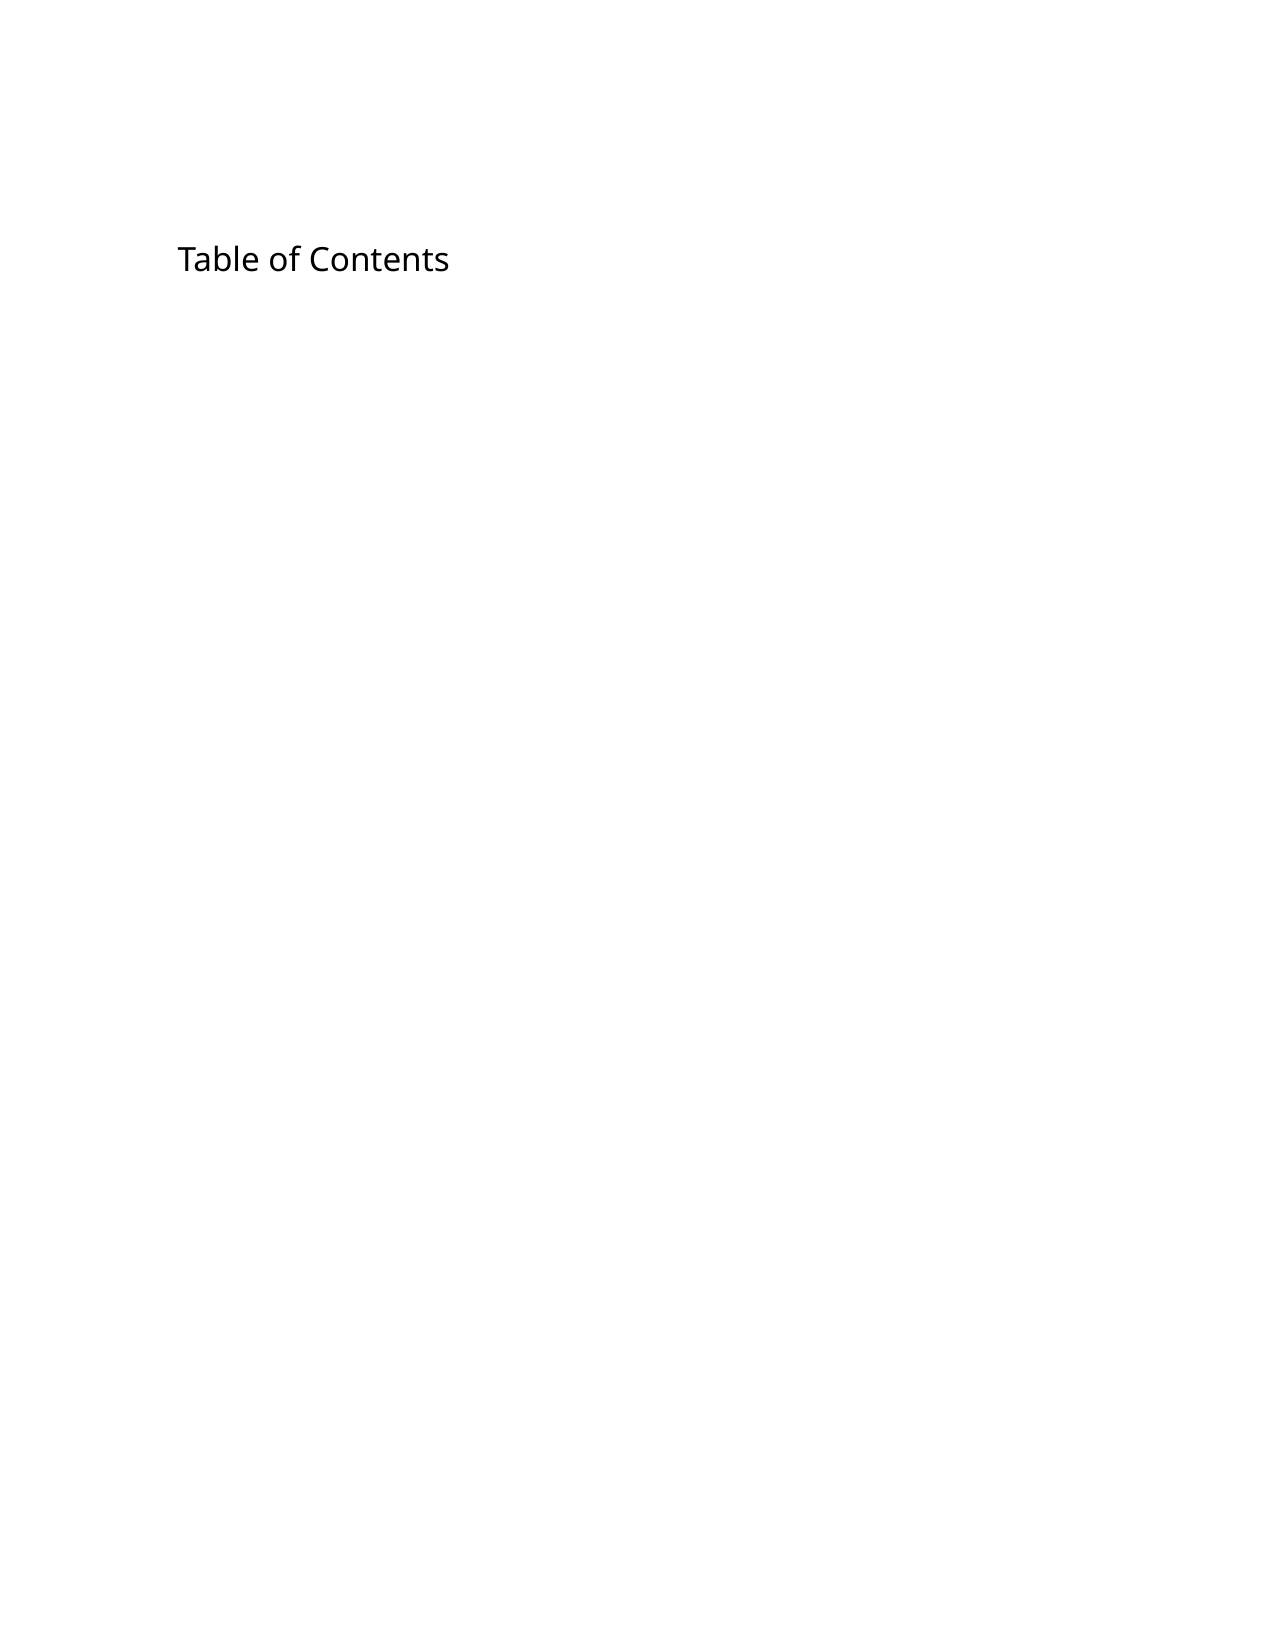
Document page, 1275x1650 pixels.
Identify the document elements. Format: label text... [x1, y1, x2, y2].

text [199, 437, 1098, 446]
text PROTO 18 [199, 1196, 1098, 1223]
text [199, 1374, 1098, 1383]
text [177, 1299, 1098, 1308]
text [199, 1074, 1098, 1083]
text [177, 1112, 1098, 1121]
text [199, 962, 1098, 971]
text Building Scene Graph 5 [199, 558, 1098, 586]
text Compiler Flags 2 [199, 446, 1098, 473]
text [199, 474, 1098, 483]
text [199, 699, 1098, 708]
text [199, 999, 1098, 1008]
text [199, 924, 1098, 933]
text [199, 1037, 1098, 1046]
text 2.Setup 2 [177, 333, 1098, 361]
text [199, 624, 1098, 633]
text [199, 549, 1098, 558]
text Script 18 [199, 1233, 1098, 1261]
text [177, 1337, 1098, 1346]
text [199, 1262, 1098, 1271]
text [177, 737, 1098, 746]
text Adding Child Node 11 [199, 933, 1098, 961]
text Node Name 10 [199, 821, 1098, 848]
text Scene Graph Output 6 [199, 596, 1098, 623]
text [177, 1187, 1098, 1196]
text Other 18 [177, 1158, 1098, 1186]
text Scene Graph 4 [177, 483, 1098, 511]
text Getting Child Node 12 [199, 971, 1098, 998]
text Building Parser Files 2 [199, 408, 1098, 436]
text [199, 1224, 1098, 1233]
text [199, 887, 1098, 896]
text [199, 849, 1098, 858]
text [199, 812, 1098, 821]
text Common Node Reference 28 [177, 1383, 1098, 1411]
text Scene Graph Traversal 6 [199, 633, 1098, 661]
text 1.Introduction 1 [177, 296, 1098, 323]
text [199, 1449, 1098, 1458]
text Field 15 [177, 1083, 1098, 1111]
text [177, 512, 1098, 521]
text [177, 362, 1098, 371]
text Removing from SceneGraph or Parent Node. 12 [199, 1008, 1098, 1036]
text Adding to Scene Graph 11 [199, 896, 1098, 923]
text Node 10 [177, 708, 1098, 736]
text [177, 1412, 1098, 1421]
text Node 28 [199, 1421, 1098, 1448]
text Creating Node 10 [199, 746, 1098, 773]
text License 19 [177, 1271, 1098, 1298]
text SceneGraph Class Reference 20 [177, 1308, 1098, 1336]
text [177, 1149, 1098, 1158]
text Loading Scene Graph 4 [199, 521, 1098, 548]
text Finding Node 9 [199, 671, 1098, 698]
text System Requirements 2 [199, 371, 1098, 398]
text Instance Node 14 [199, 1046, 1098, 1073]
text SceneGraph 20 [199, 1346, 1098, 1373]
text Node Type 10 [199, 783, 1098, 811]
text Accessing Fields 11 [199, 858, 1098, 886]
text [177, 324, 1098, 333]
text [199, 774, 1098, 783]
text [199, 399, 1098, 408]
text OpenGL 16 [177, 1121, 1098, 1148]
text [199, 587, 1098, 596]
text [199, 662, 1098, 671]
text Table of Contents [177, 221, 1098, 296]
